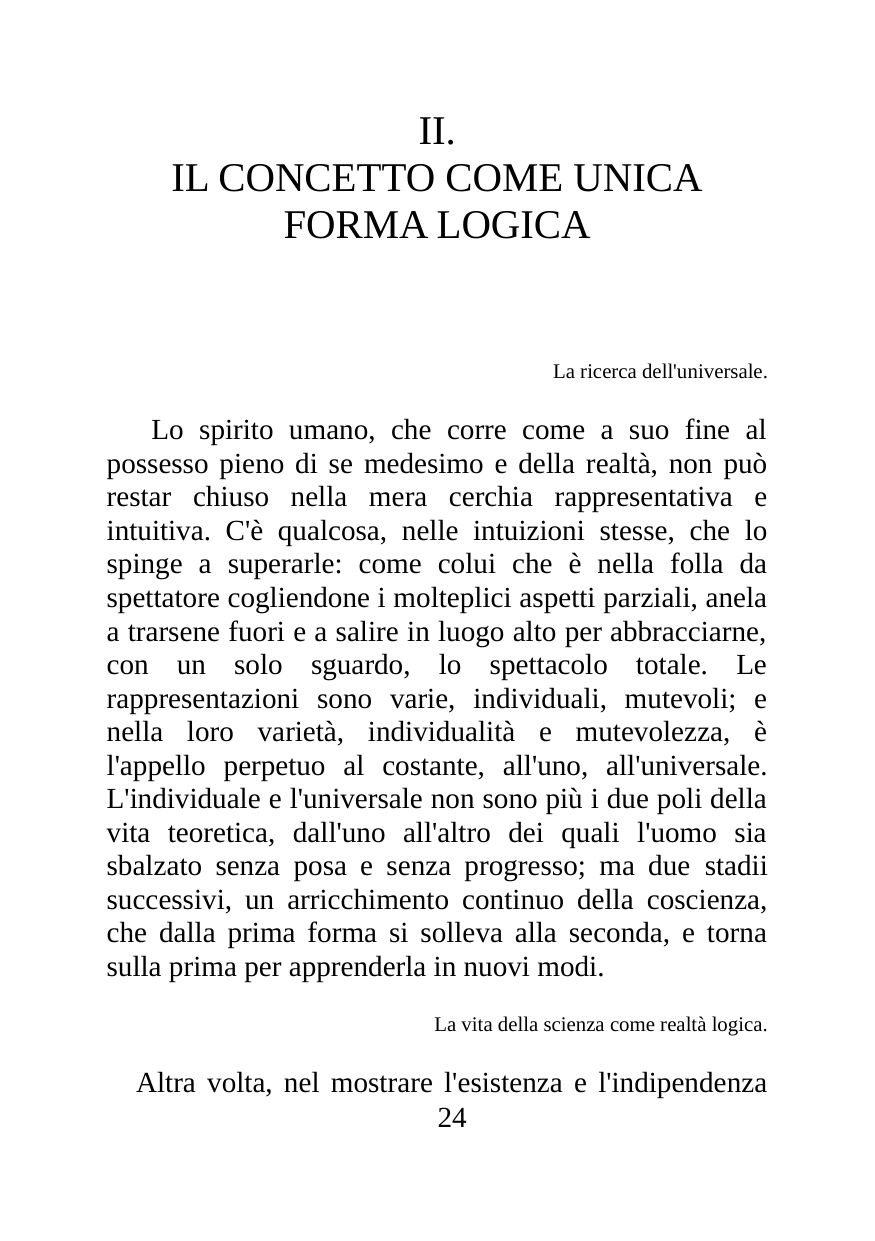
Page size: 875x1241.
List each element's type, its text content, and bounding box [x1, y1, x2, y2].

text La ricerca dell'universale. [106, 359, 768, 383]
text Lo spirito umano, che corre come a suo fine al possesso pieno di se medesimo e della realtà, non può restar chiuso nella mera cerchia rappresentativa e intuitiva. C'è qualcosa, nelle intuizioni stesse, che lo spinge a superarle: come colui che è nella folla da spettatore cogliendone i molteplici aspetti parziali, anela a trarsene fuori e a salire in luogo alto per abbracciarne, con un solo sguardo, lo spettacolo totale. Le rappresentazioni sono varie, individuali, mutevoli; e nella loro varietà, individualità e mutevolezza, è l'appello perpetuo al costante, all'uno, all'universale. L'individuale e l'universale non sono più i due poli della vita teoretica, dall'uno all'altro dei quali l'uomo sia sbalzato senza posa e senza progresso; ma due stadii successivi, un arricchimento continuo della coscienza, che dalla prima forma si solleva alla seconda, e torna sulla prima per apprenderla in nuovi modi. [106, 412, 768, 983]
text La vita della scienza come realtà logica. [106, 1012, 768, 1036]
text Altra volta, nel mostrare l'esistenza e l'indipendenza [106, 1065, 768, 1098]
subtitle II. IL CONCETTO COME UNICA FORMA LOGICA [106, 106, 768, 247]
